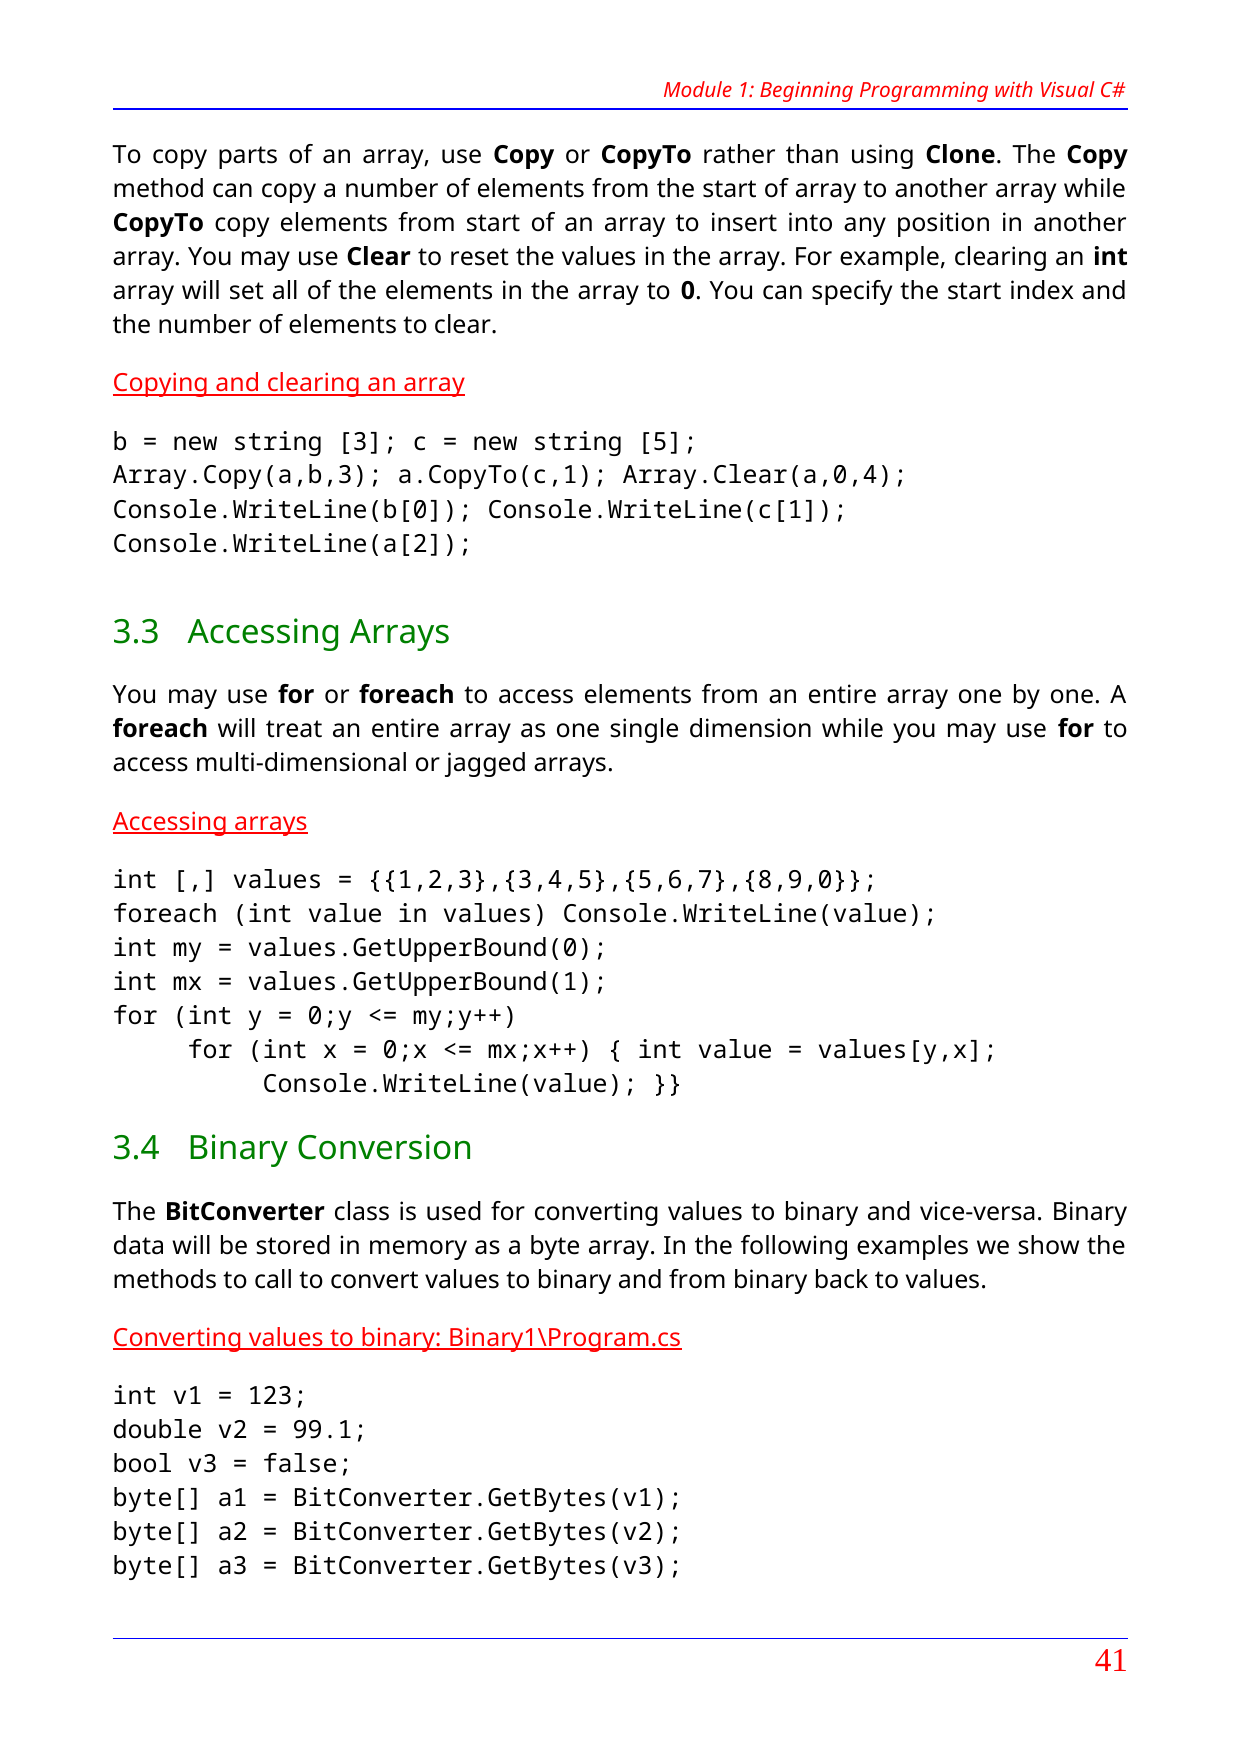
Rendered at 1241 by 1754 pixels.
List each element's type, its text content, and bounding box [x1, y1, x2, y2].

text byte[] a2 = BitConverter.GetBytes(v2); [112, 1514, 1128, 1548]
text To copy parts of an array, use Copy or CopyTo rather than using Clone. The Copy method can copy a number of elements from the start of array to another array while CopyTo copy elements from start of an array to insert into any position in another array. You may use Clear to reset the values in the array. For example, clearing an int array will set all of the elements in the array to 0. You can specify the start index and the number of elements to clear. [112, 137, 1128, 341]
text 3.3 Accessing Arrays [112, 607, 1128, 653]
text foreach (int value in values) Console.WriteLine(value); [112, 895, 1128, 929]
text The BitConverter class is used for converting values to binary and vice-versa. Binary data will be stored in memory as a byte array. In the following examples we show the methods to call to convert values to binary and from binary back to values. [112, 1193, 1128, 1296]
text byte[] a3 = BitConverter.GetBytes(v3); [112, 1548, 1128, 1582]
text Accessing arrays [112, 803, 1128, 837]
text Converting values to binary: Binary1\Program.cs [112, 1319, 1128, 1354]
text Copying and clearing an array [112, 365, 1128, 399]
text Console.WriteLine(value); }} [112, 1066, 1128, 1100]
text Array.Copy(a,b,3); a.CopyTo(c,1); Array.Clear(a,0,4); [112, 457, 1128, 491]
text int mx = values.GetUpperBound(1); [112, 963, 1128, 998]
text int [,] values = {{1,2,3},{3,4,5},{5,6,7},{8,9,0}}; [112, 861, 1128, 895]
text for (int y = 0;y <= my;y++) [112, 998, 1128, 1032]
text bool v3 = false; [112, 1446, 1128, 1480]
text for (int x = 0;x <= mx;x++) { int value = values[y,x]; [112, 1032, 1128, 1066]
text int my = values.GetUpperBound(0); [112, 929, 1128, 963]
text double v2 = 99.1; [112, 1412, 1128, 1446]
text Console.WriteLine(b[0]); Console.WriteLine(c[1]); [112, 491, 1128, 525]
text byte[] a1 = BitConverter.GetBytes(v1); [112, 1480, 1128, 1514]
text b = new string [3]; c = new string [5]; [112, 423, 1128, 457]
text Console.WriteLine(a[2]); [112, 525, 1128, 559]
text 3.4 Binary Conversion [112, 1124, 1128, 1169]
text int v1 = 123; [112, 1378, 1128, 1412]
text You may use for or foreach to access elements from an entire array one by one. A foreach will treat an entire array as one single dimension while you may use for to access multi-dimensional or jagged arrays. [112, 677, 1128, 779]
